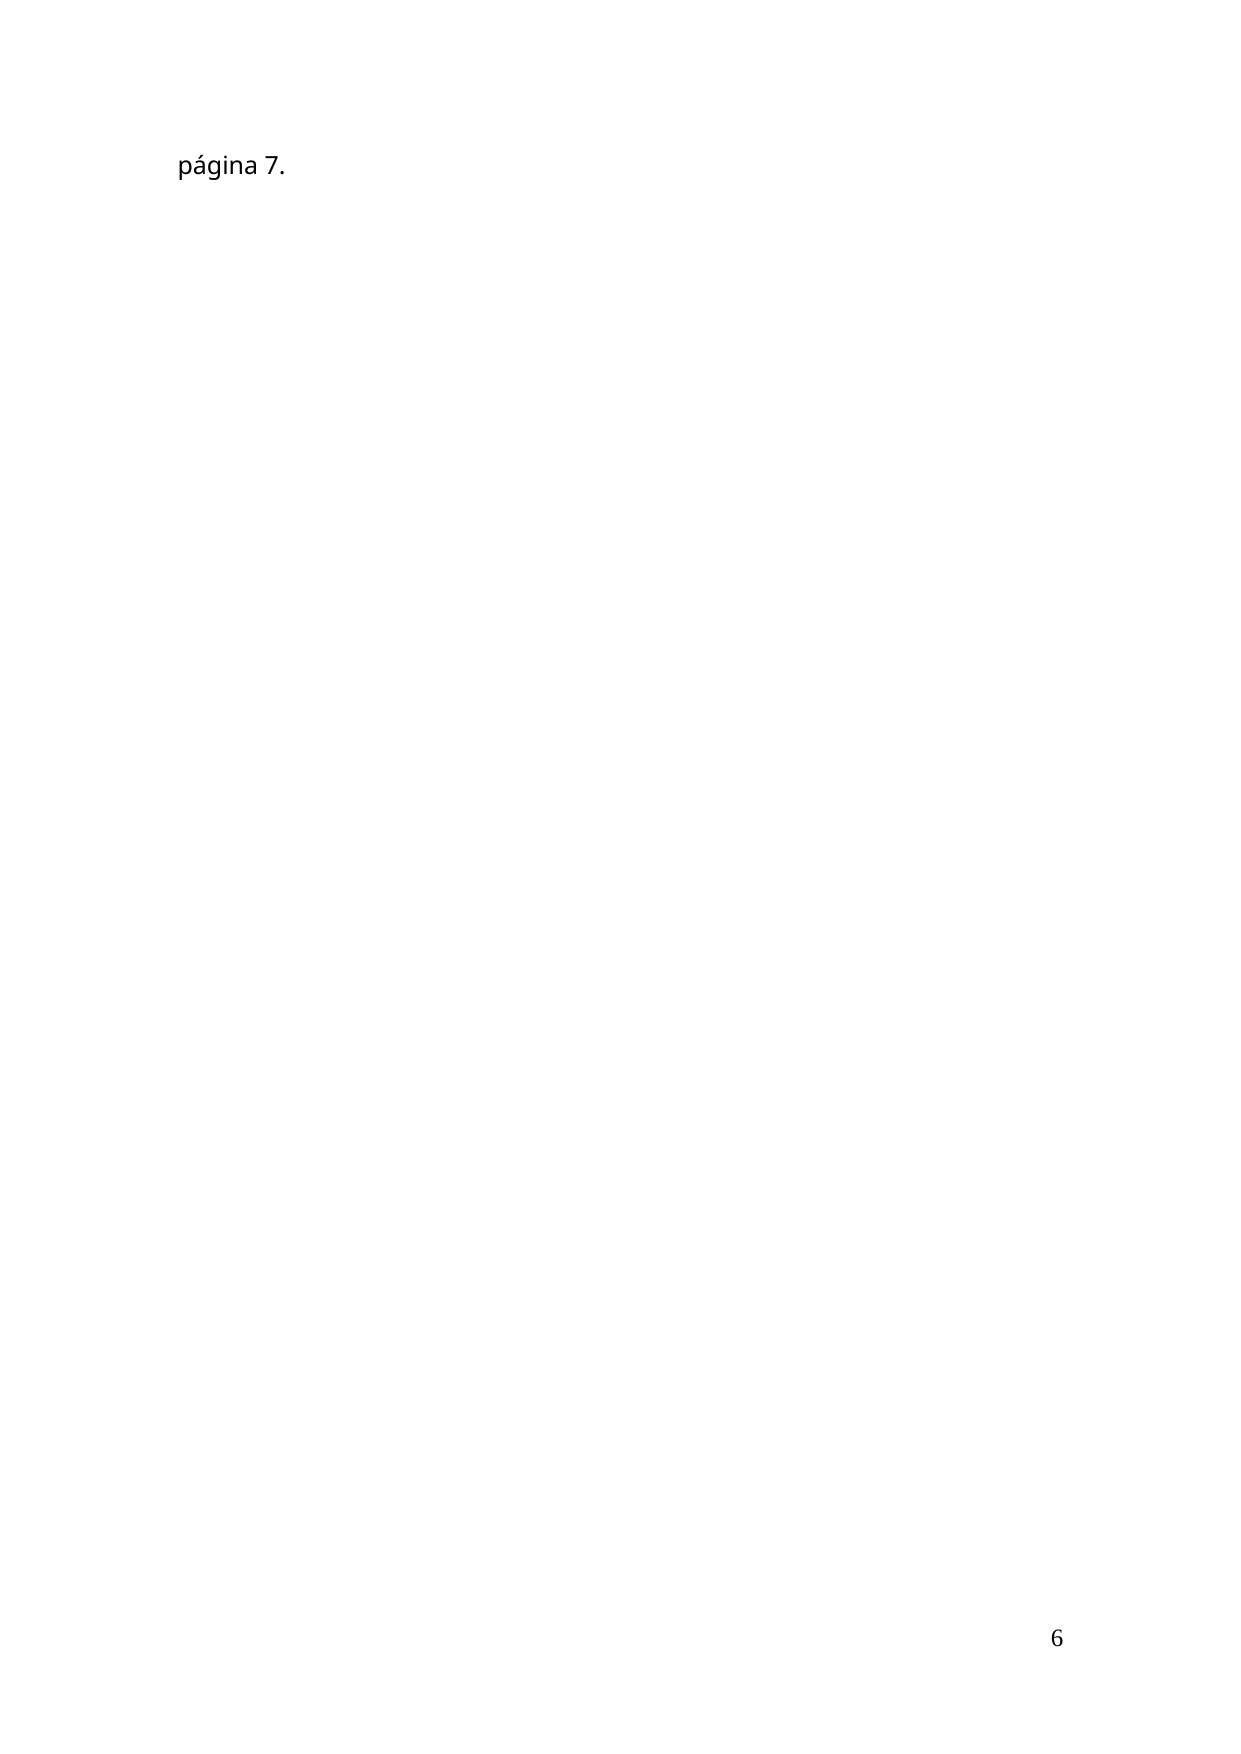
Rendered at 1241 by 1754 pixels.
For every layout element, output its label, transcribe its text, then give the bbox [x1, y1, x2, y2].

text página 7. [177, 148, 1063, 182]
